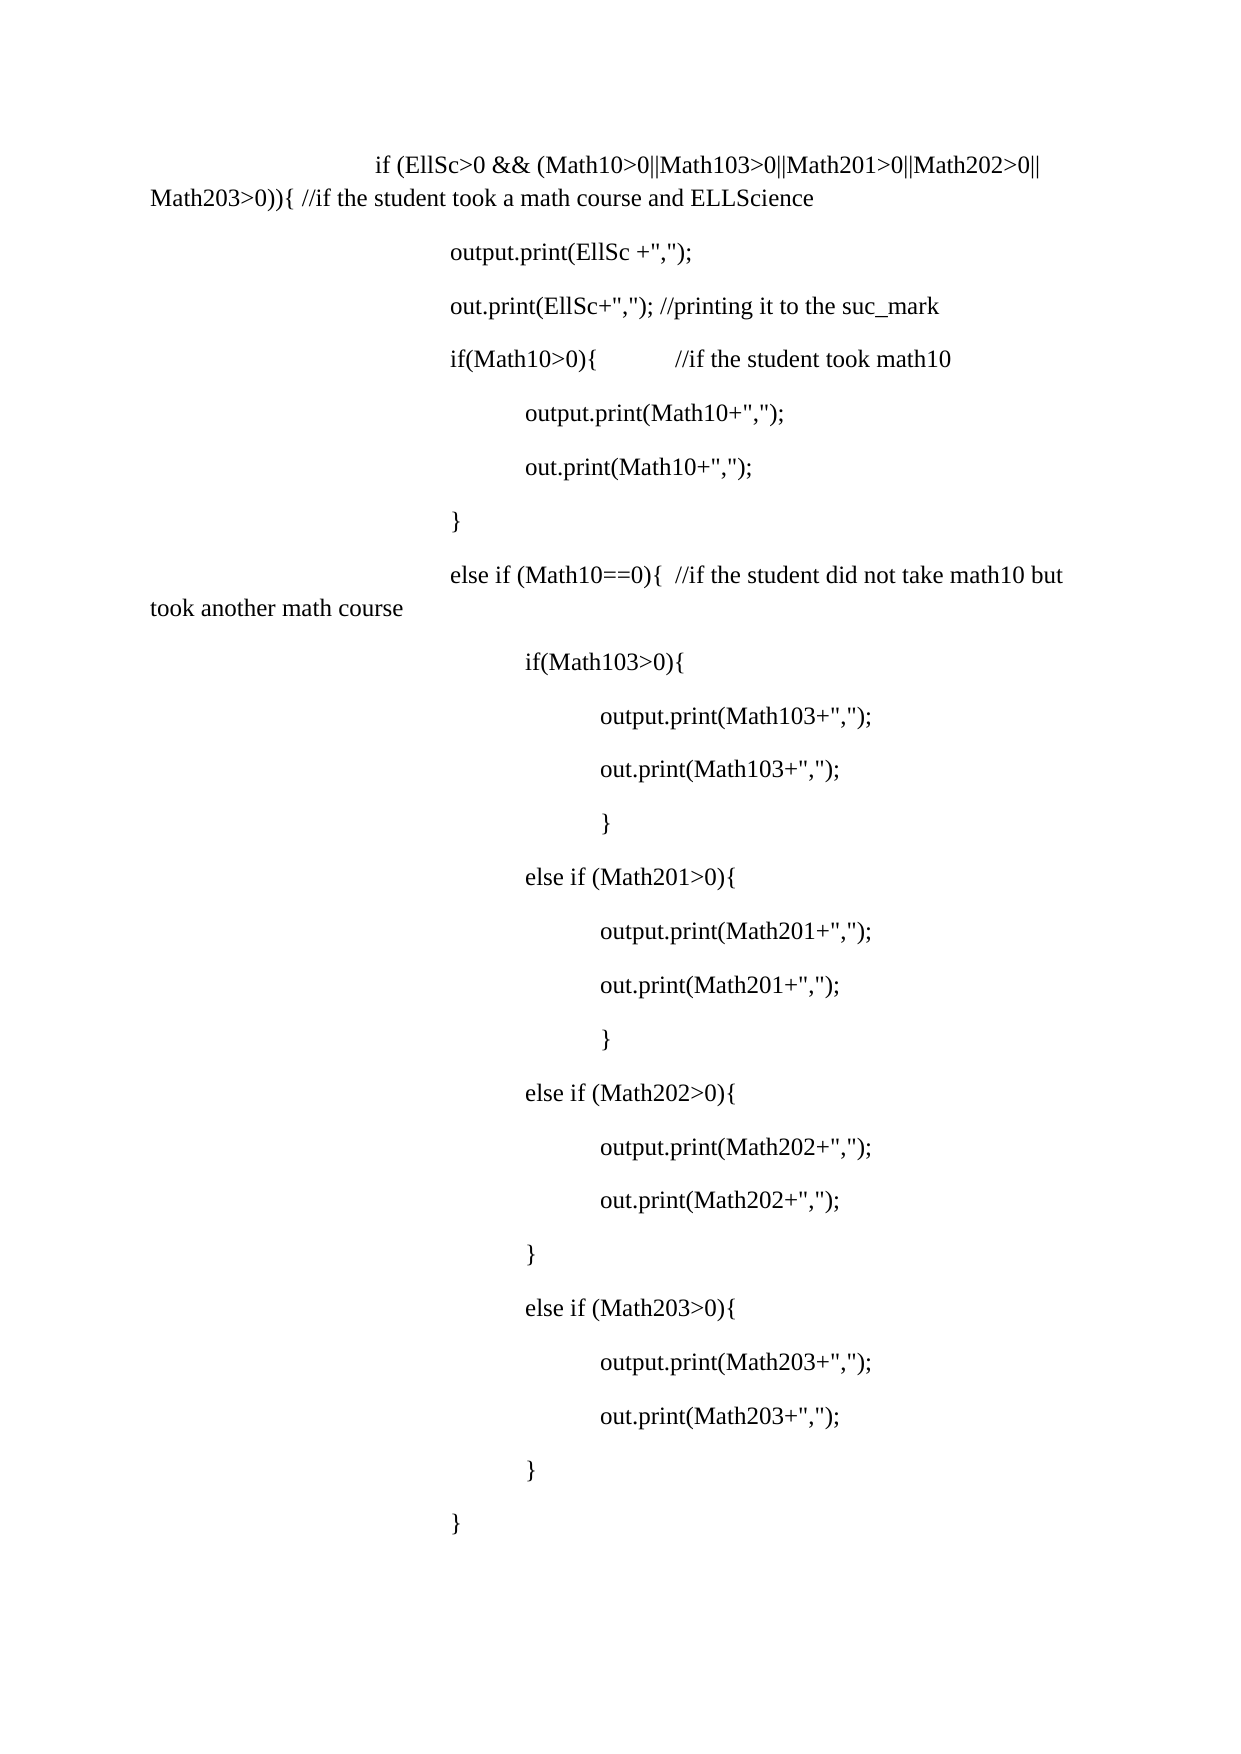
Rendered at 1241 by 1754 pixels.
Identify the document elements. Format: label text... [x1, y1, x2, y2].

text } [150, 1024, 1090, 1053]
text out.print(Math10+","); [150, 452, 1090, 481]
text output.print(Math10+","); [150, 398, 1090, 427]
text else if (Math202>0){ [150, 1078, 1090, 1106]
text if(Math10>0){ //if the student took math10 [150, 344, 1090, 373]
text if (EllSc>0 && (Math10>0||Math103>0||Math201>0||Math202>0||Math203>0)){ //if the student took a math course and ELLScience [150, 150, 1090, 212]
text if(Math103>0){ [150, 647, 1090, 676]
text } [150, 1455, 1090, 1483]
text } [150, 506, 1090, 535]
text } [150, 808, 1090, 837]
text output.print(EllSc +","); [150, 237, 1090, 266]
text else if (Math201>0){ [150, 862, 1090, 891]
text out.print(Math103+","); [150, 754, 1090, 783]
text else if (Math10==0){ //if the student did not take math10 but took another math course [150, 560, 1090, 622]
text out.print(Math202+","); [150, 1185, 1090, 1214]
text } [150, 1508, 1090, 1537]
text output.print(Math202+","); [150, 1132, 1090, 1160]
text output.print(Math203+","); [150, 1347, 1090, 1376]
text out.print(Math201+","); [150, 970, 1090, 999]
text else if (Math203>0){ [150, 1293, 1090, 1322]
text } [150, 1239, 1090, 1268]
text output.print(Math103+","); [150, 701, 1090, 729]
text out.print(EllSc+","); //printing it to the suc_mark [150, 291, 1090, 319]
text out.print(Math203+","); [150, 1401, 1090, 1429]
text output.print(Math201+","); [150, 916, 1090, 945]
